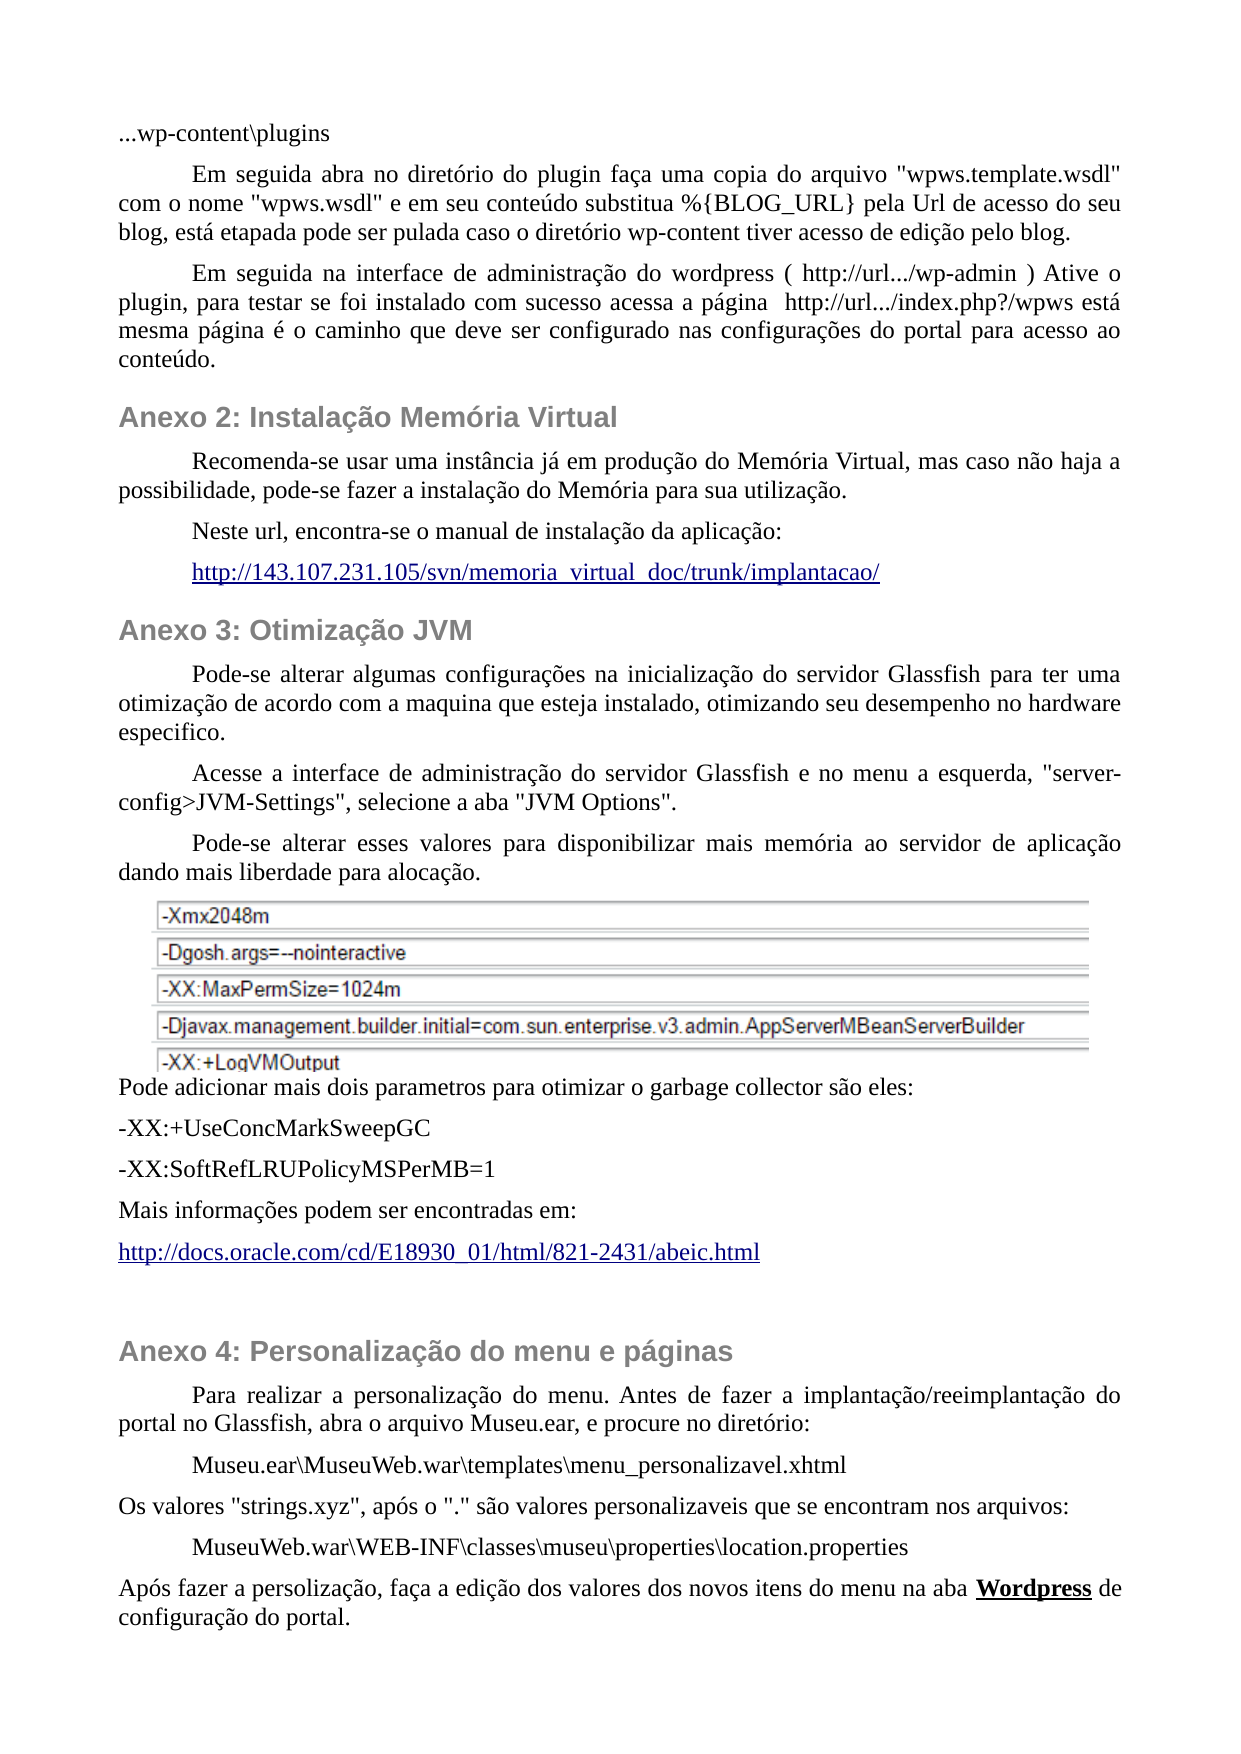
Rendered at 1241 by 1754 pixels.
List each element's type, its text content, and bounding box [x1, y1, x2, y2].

text Os valores "strings.xyz", após o "." são valores personalizaveis que se encontram nos arquivos: [118, 1491, 1122, 1520]
text http://docs.oracle.com/cd/E18930_01/html/821-2431/abeic.html [118, 1237, 1122, 1265]
text Em seguida abra no diretório do plugin faça uma copia do arquivo "wpws.template.wsdl" com o nome "wpws.wsdl" e em seu conteúdo substitua %{BLOG_URL} pela Url de acesso do seu blog, está etapada pode ser pulada caso o diretório wp-content tiver acesso de edição pelo blog. [118, 159, 1122, 246]
text -XX:+UseConcMarkSweepGC [118, 1113, 1122, 1142]
text Neste url, encontra-se o manual de instalação da aplicação: [118, 516, 1122, 545]
subtitle Anexo 2: Instalação Memória Virtual [118, 400, 1122, 434]
text Pode adicionar mais dois parametros para otimizar o garbage collector são eles: [118, 898, 1122, 1100]
text http://143.107.231.105/svn/memoria_virtual_doc/trunk/implantacao/ [118, 557, 1122, 586]
text Para realizar a personalização do menu. Antes de fazer a implantação/reeimplantação do portal no Glassfish, abra o arquivo Museu.ear, e procure no diretório: [118, 1380, 1122, 1437]
text Pode-se alterar esses valores para disponibilizar mais memória ao servidor de aplicação dando mais liberdade para alocação. [118, 828, 1122, 886]
text Mais informações podem ser encontradas em: [118, 1195, 1122, 1224]
text -XX:SoftRefLRUPolicyMSPerMB=1 [118, 1154, 1122, 1183]
text Acesse a interface de administração do servidor Glassfish e no menu a esquerda, "server-config>JVM-Settings", selecione a aba "JVM Options". [118, 758, 1122, 816]
subtitle Anexo 4: Personalização do menu e páginas [118, 1334, 1122, 1367]
text Recomenda-se usar uma instância já em produção do Memória Virtual, mas caso não haja a possibilidade, pode-se fazer a instalação do Memória para sua utilização. [118, 446, 1122, 504]
text Pode-se alterar algumas configurações na inicialização do servidor Glassfish para ter uma otimização de acordo com a maquina que esteja instalado, otimizando seu desempenho no hardware especifico. [118, 659, 1122, 746]
text Museu.ear\MuseuWeb.war\templates\menu_personalizavel.xhtml [118, 1450, 1122, 1478]
text Após fazer a persolização, faça a edição dos valores dos novos itens do menu na aba Wordpress de configuração do portal. [118, 1573, 1122, 1631]
text ...wp-content\plugins [118, 118, 1122, 147]
text MuseuWeb.war\WEB-INF\classes\museu\properties\location.properties [118, 1532, 1122, 1561]
subtitle Anexo 3: Otimização JVM [118, 613, 1122, 647]
text Em seguida na interface de administração do wordpress ( http://url.../wp-admin ) Ative o plugin, para testar se foi instalado com sucesso acessa a página http://url.../index.php?/wpws está mesma página é o caminho que deve ser configurado nas configurações do portal para acesso ao conteúdo. [118, 258, 1122, 373]
